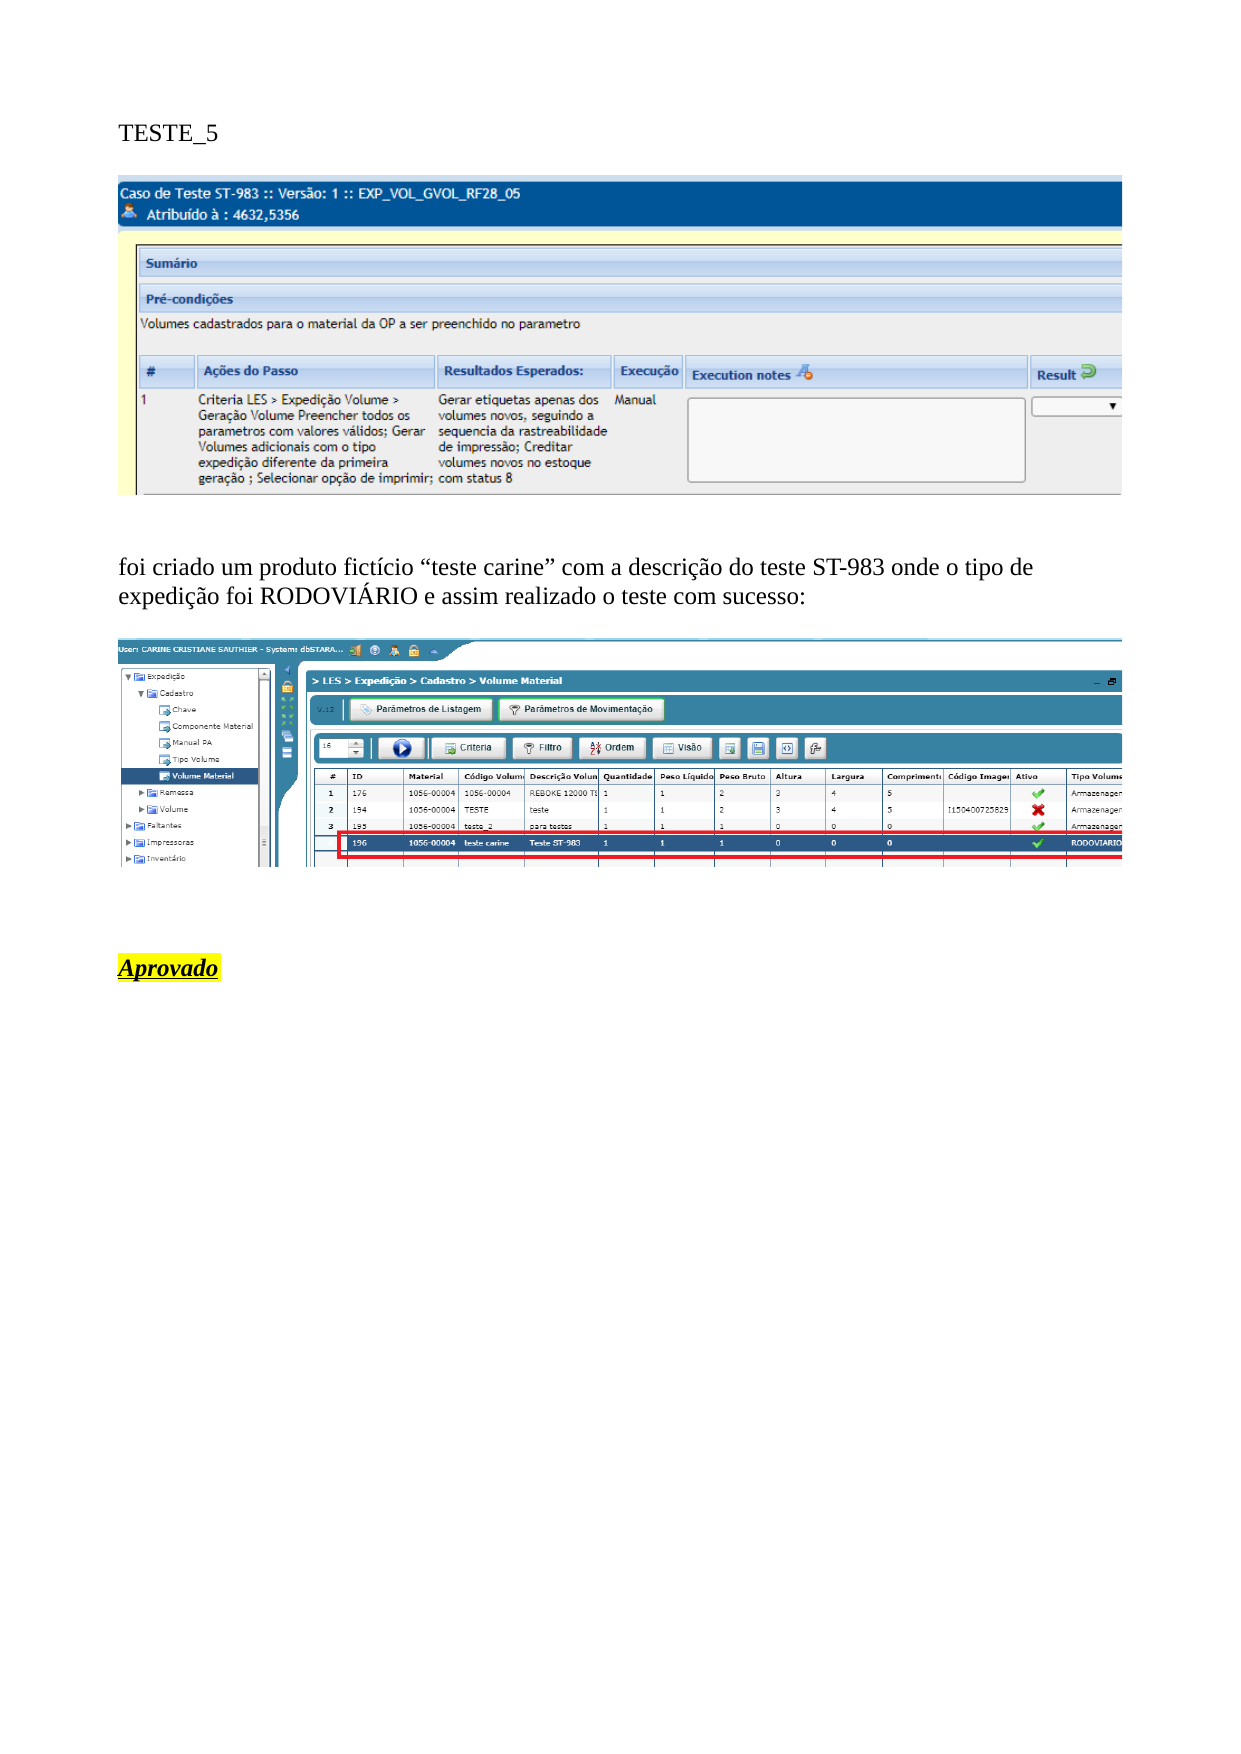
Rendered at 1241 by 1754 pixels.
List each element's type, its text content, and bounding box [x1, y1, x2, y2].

picture [118, 638, 1123, 867]
text Aprovado [118, 953, 1122, 982]
picture [118, 175, 1123, 495]
text TESTE_5 [118, 118, 1122, 147]
text foi criado um produto fictício “teste carine” com a descrição do teste ST-983 onde o tipo de expedição foi RODOVIÁRIO e assim realizado o teste com sucesso: [118, 552, 1122, 609]
